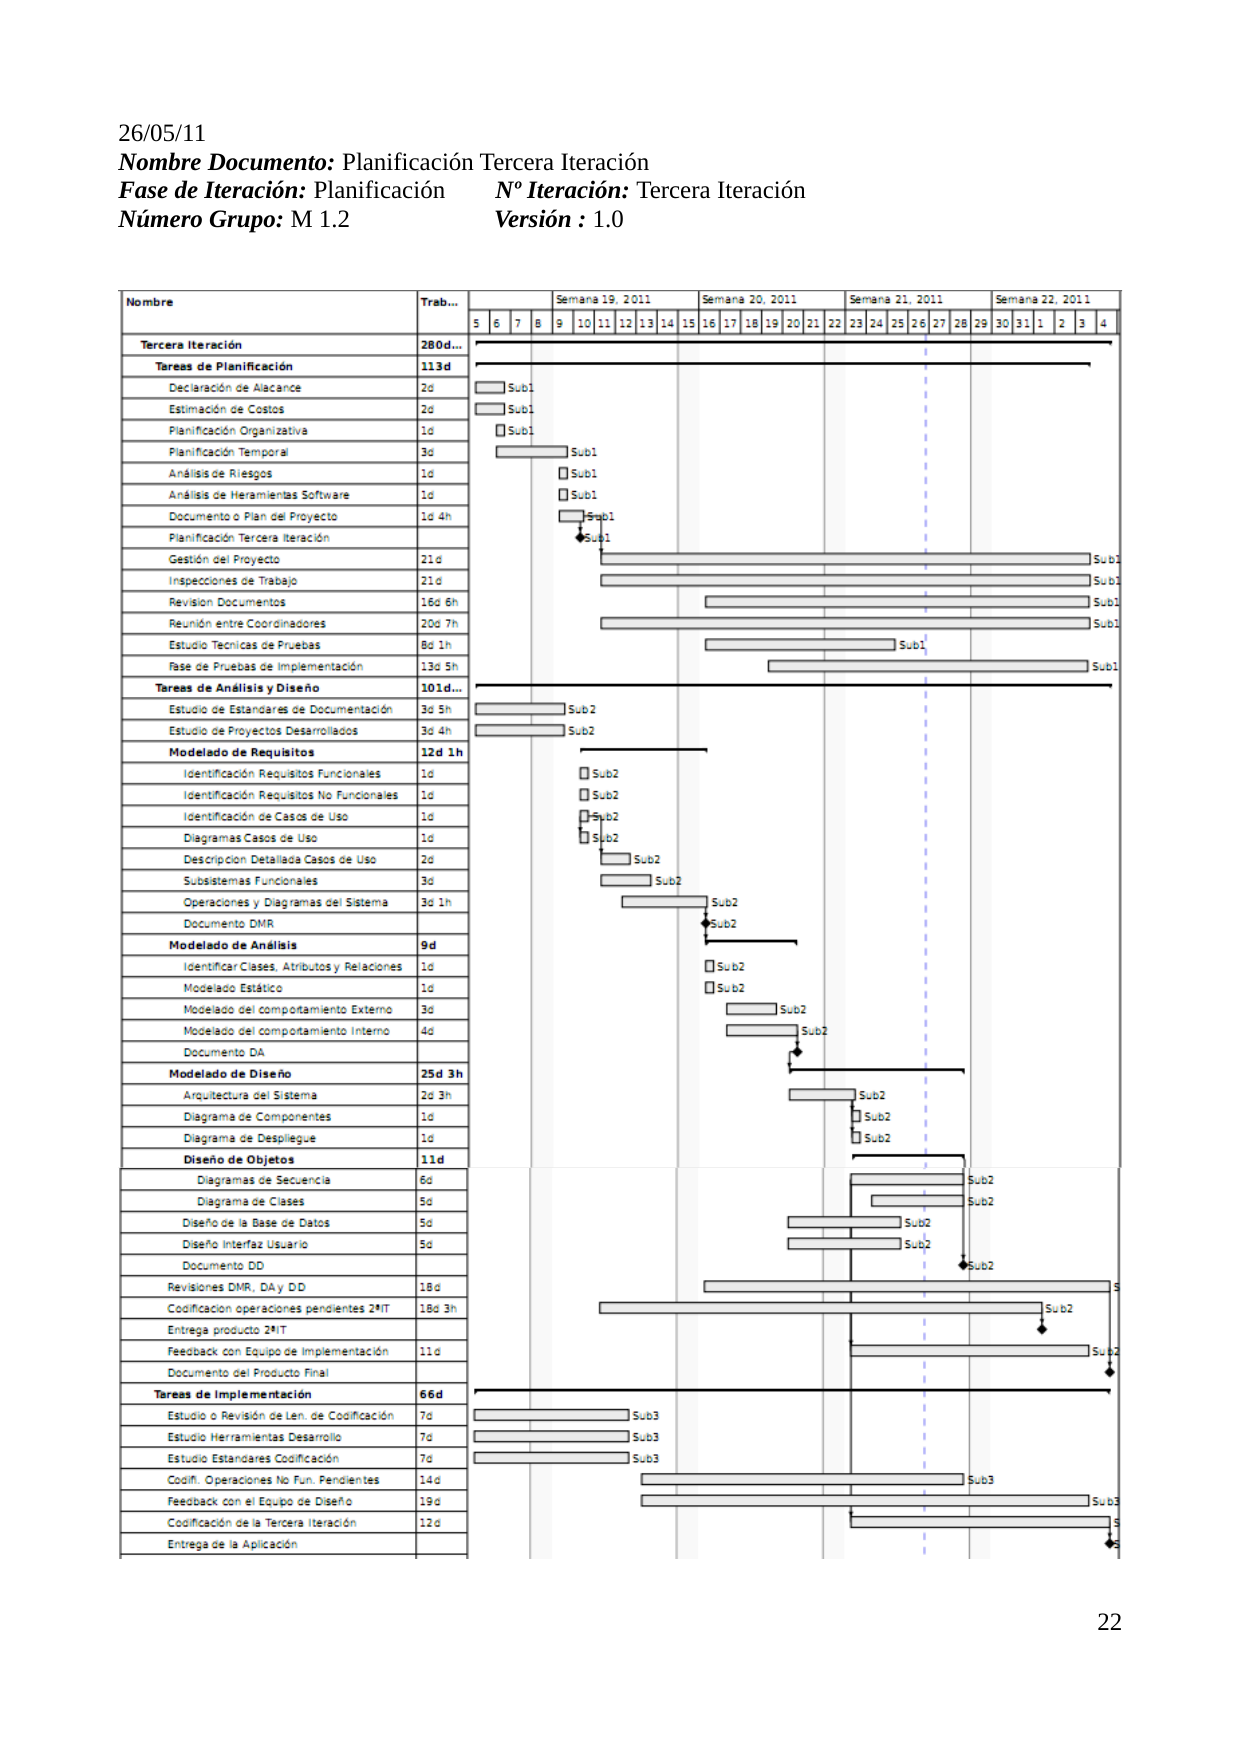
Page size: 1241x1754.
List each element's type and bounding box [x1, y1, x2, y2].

picture [118, 290, 1123, 1559]
